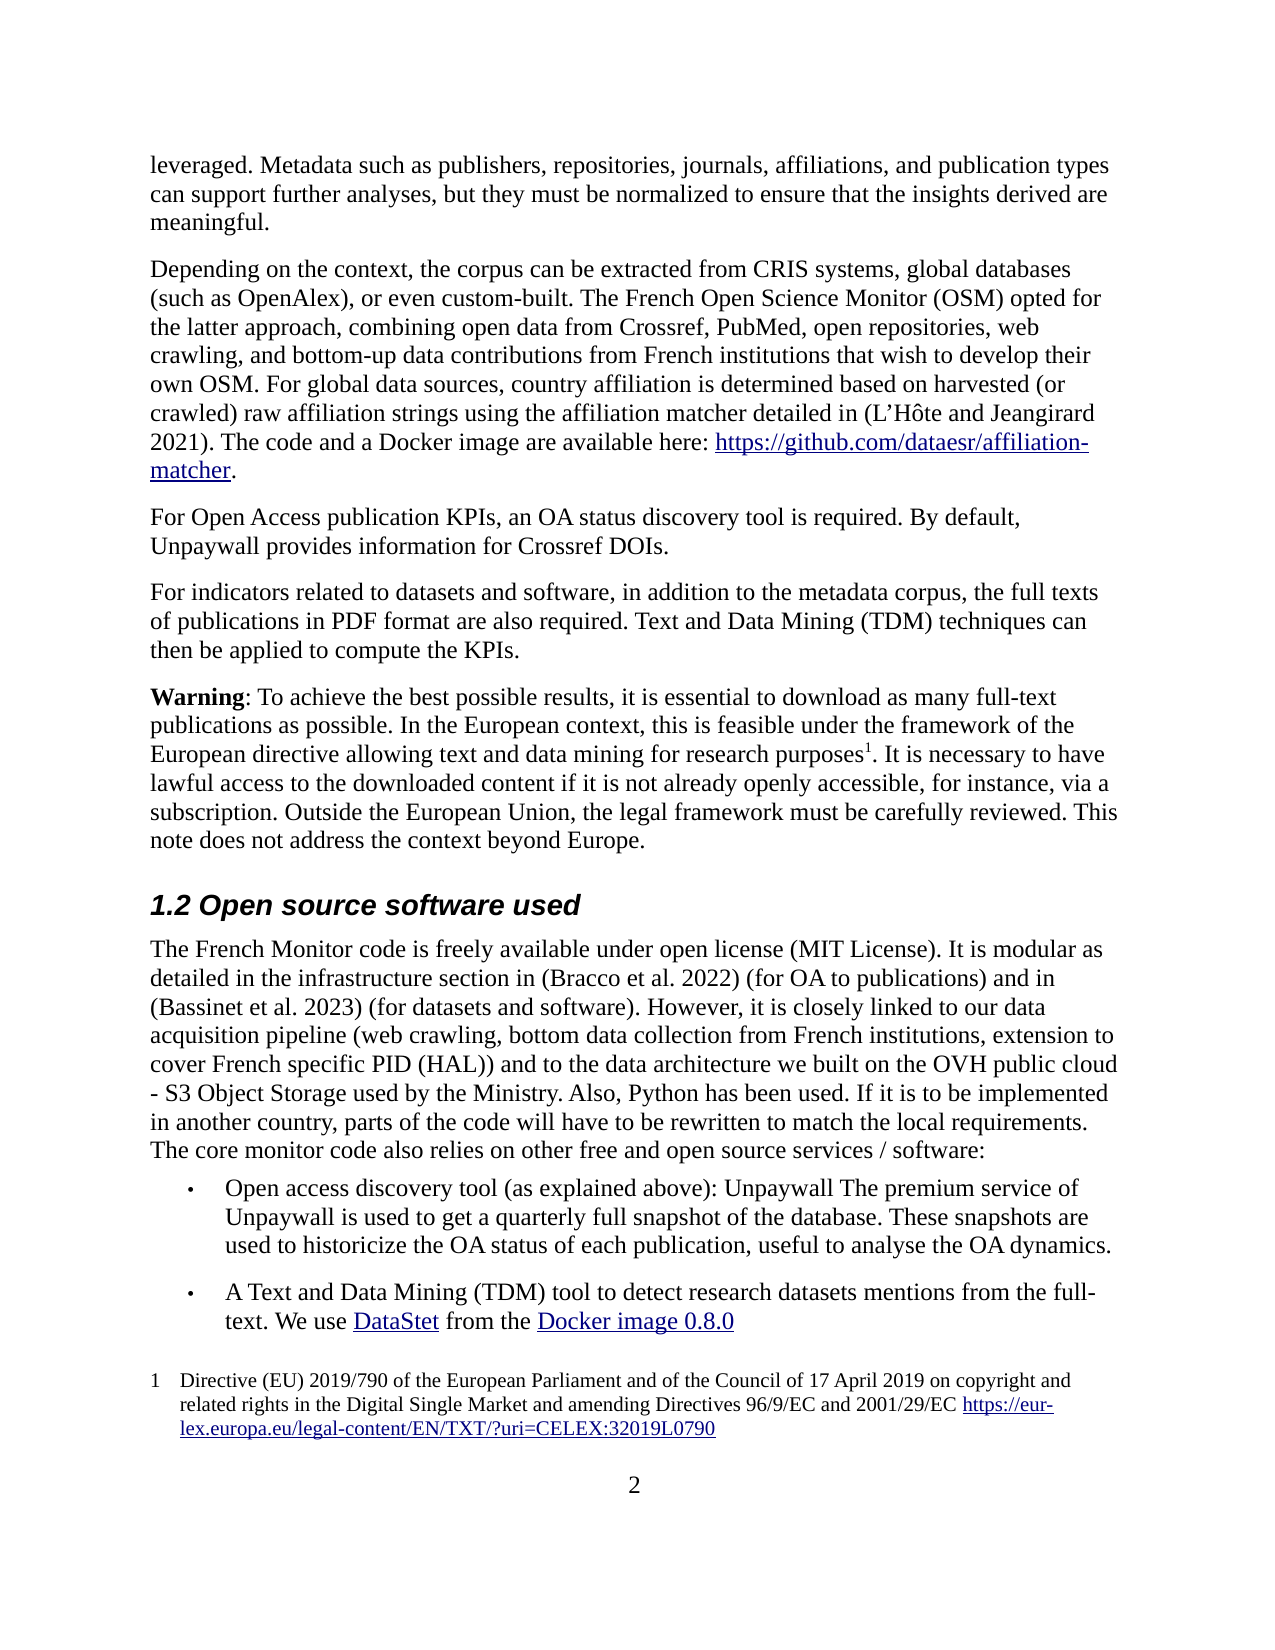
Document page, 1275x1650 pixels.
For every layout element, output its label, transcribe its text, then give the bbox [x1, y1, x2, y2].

text Depending on the context, the corpus can be extracted from CRIS systems, global databases (such as OpenAlex), or even custom-built. The French Open Science Monitor (OSM) opted for the latter approach, combining open data from Crossref, PubMed, open repositories, web crawling, and bottom-up data contributions from French institutions that wish to develop their own OSM. For global data sources, country affiliation is determined based on harvested (or crawled) raw affiliation strings using the affiliation matcher detailed in (L’Hôte and Jeangirard 2021). The code and a Docker image are available here: https://github.com/dataesr/affiliation-matcher. [150, 254, 1125, 484]
list Open access discovery tool (as explained above): Unpaywall The premium service of Unpaywall is used to get a quarterly full snapshot of the database. These snapshots are used to historicize the OA status of each publication, useful to analyse the OA dynamics. [187, 1173, 1125, 1259]
text Warning: To achieve the best possible results, it is essential to download as many full-text publications as possible. In the European context, this is feasible under the framework of the European directive allowing text and data mining for research purposes. It is necessary to have lawful access to the downloaded content if it is not already openly accessible, for instance, via a subscription. Outside the European Union, the legal framework must be carefully reviewed. This note does not address the context beyond Europe. [150, 682, 1125, 854]
text For Open Access publication KPIs, an OA status discovery tool is required. By default, Unpaywall provides information for Crossref DOIs. [150, 502, 1125, 559]
subtitle 1.2 Open source software used [150, 888, 1125, 922]
text Directive (EU) 2019/790 of the European Parliament and of the Council of 17 April 2019 on copyright and related rights in the Digital Single Market and amending Directives 96/9/EC and 2001/29/EC https://eur-lex.europa.eu/legal-content/EN/TXT/?uri=CELEX:32019L0790 [150, 1368, 1125, 1440]
text The French Monitor code is freely available under open license (MIT License). It is modular as detailed in the infrastructure section in (Bracco et al. 2022) (for OA to publications) and in (Bassinet et al. 2023) (for datasets and software). However, it is closely linked to our data acquisition pipeline (web crawling, bottom data collection from French institutions, extension to cover French specific PID (HAL)) and to the data architecture we built on the OVH public cloud - S3 Object Storage used by the Ministry. Also, Python has been used. If it is to be implemented in another country, parts of the code will have to be rewritten to match the local requirements. The core monitor code also relies on other free and open source services / software: [150, 934, 1125, 1164]
text leveraged. Metadata such as publishers, repositories, journals, affiliations, and publication types can support further analyses, but they must be normalized to ensure that the insights derived are meaningful. [150, 150, 1125, 236]
text For indicators related to datasets and software, in addition to the metadata corpus, the full texts of publications in PDF format are also required. Text and Data Mining (TDM) techniques can then be applied to compute the KPIs. [150, 577, 1125, 664]
list A Text and Data Mining (TDM) tool to detect research datasets mentions from the full-text. We use DataStet from the Docker image 0.8.0 [187, 1277, 1125, 1335]
